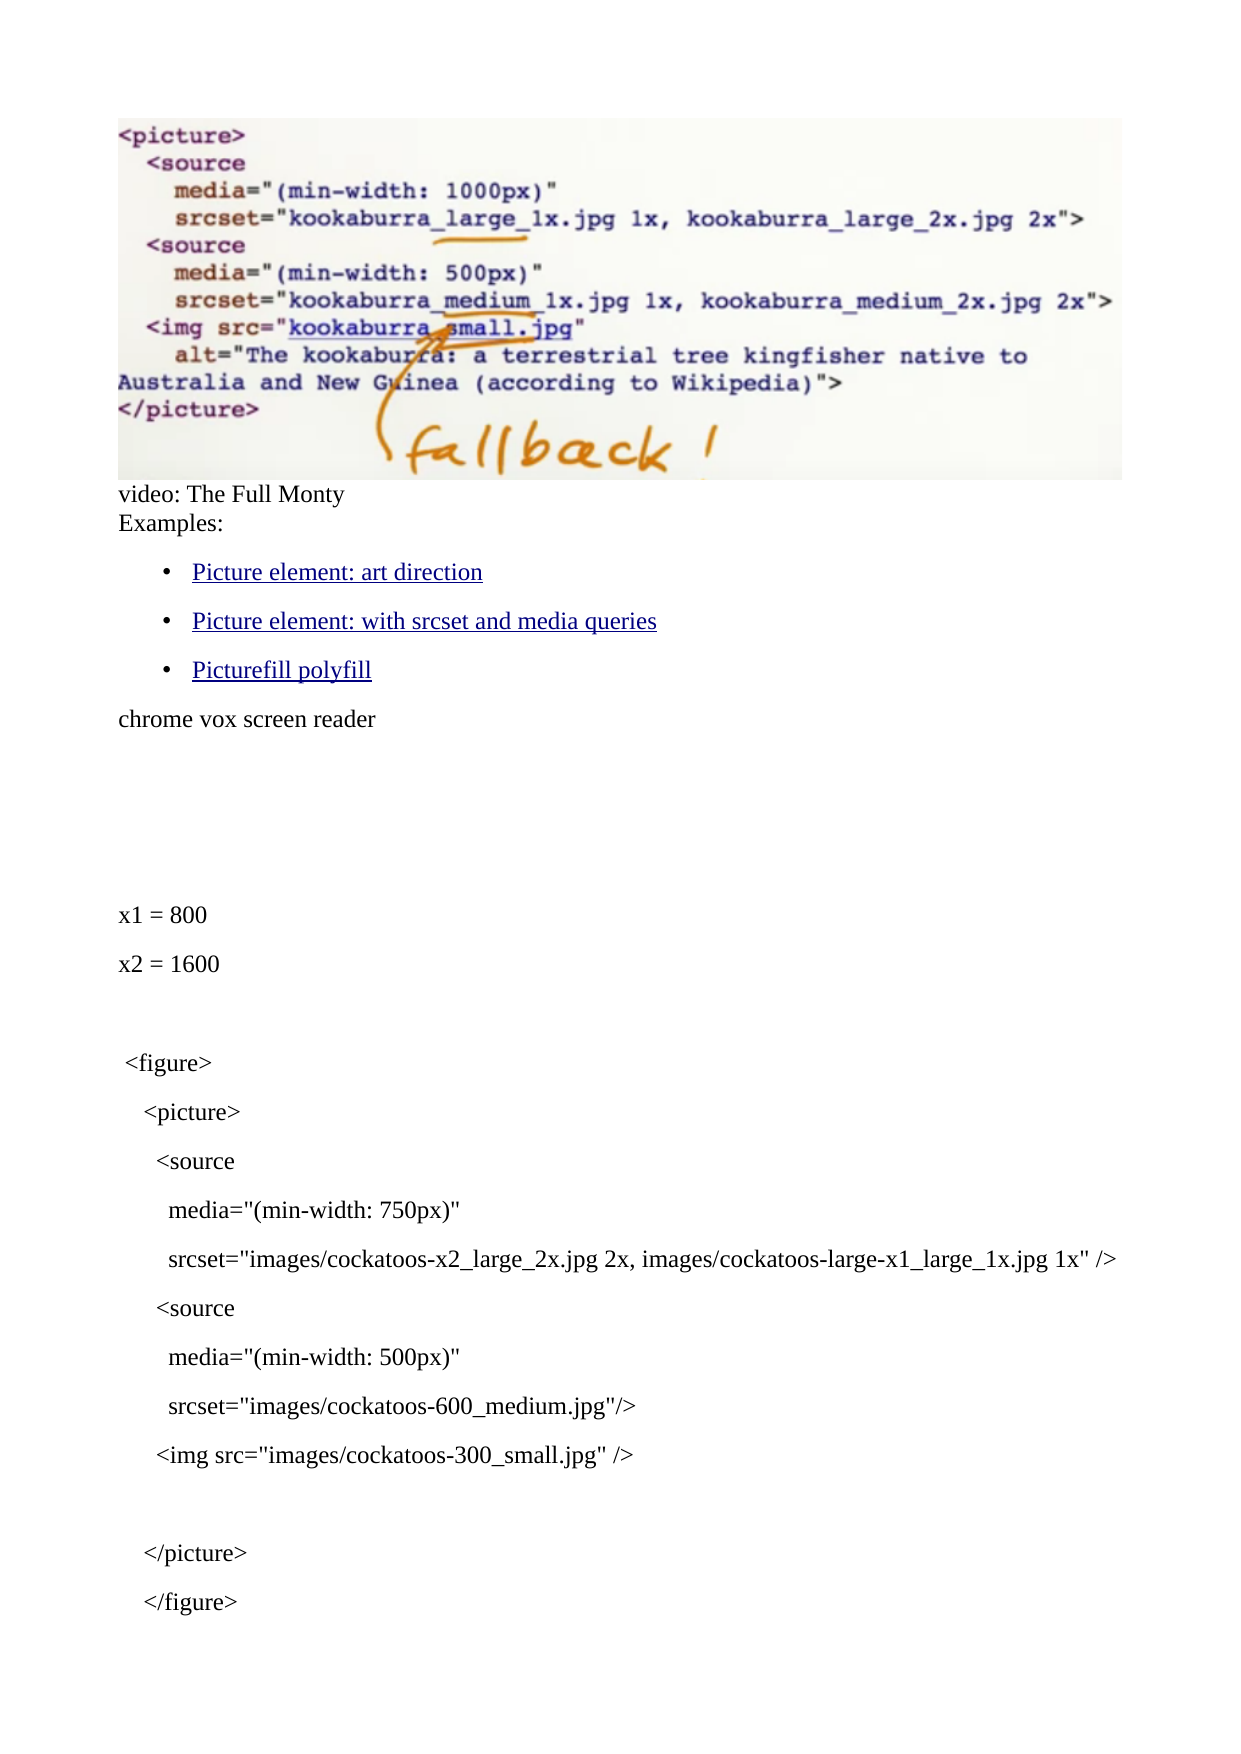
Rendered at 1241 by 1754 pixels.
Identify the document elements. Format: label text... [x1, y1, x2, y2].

list Picturefill polyfill [162, 655, 1122, 684]
text <source [118, 1293, 1122, 1322]
text video: The Full Monty [118, 480, 1122, 508]
text media="(min-width: 500px)" [118, 1342, 1122, 1371]
text <picture> [118, 1097, 1122, 1125]
list Picture element: with srcset and media queries [162, 606, 1122, 635]
text media="(min-width: 750px)" [118, 1195, 1122, 1223]
list Picture element: art direction [162, 557, 1122, 586]
text </picture> [118, 1538, 1122, 1567]
text Examples: [118, 508, 1122, 537]
text chrome vox screen reader [118, 704, 1122, 733]
text <img src="images/cockatoos-300_small.jpg" /> [118, 1440, 1122, 1469]
text x1 = 800 [118, 900, 1122, 929]
text </figure> [118, 1587, 1122, 1616]
text srcset="images/cockatoos-x2_large_2x.jpg 2x, images/cockatoos-large-x1_large_1x.jpg 1x" /> [118, 1244, 1122, 1273]
text <source [118, 1146, 1122, 1174]
text x2 = 1600 [118, 949, 1122, 978]
text srcset="images/cockatoos-600_medium.jpg"/> [118, 1391, 1122, 1420]
text <figure> [118, 1048, 1122, 1076]
picture [118, 118, 1123, 480]
